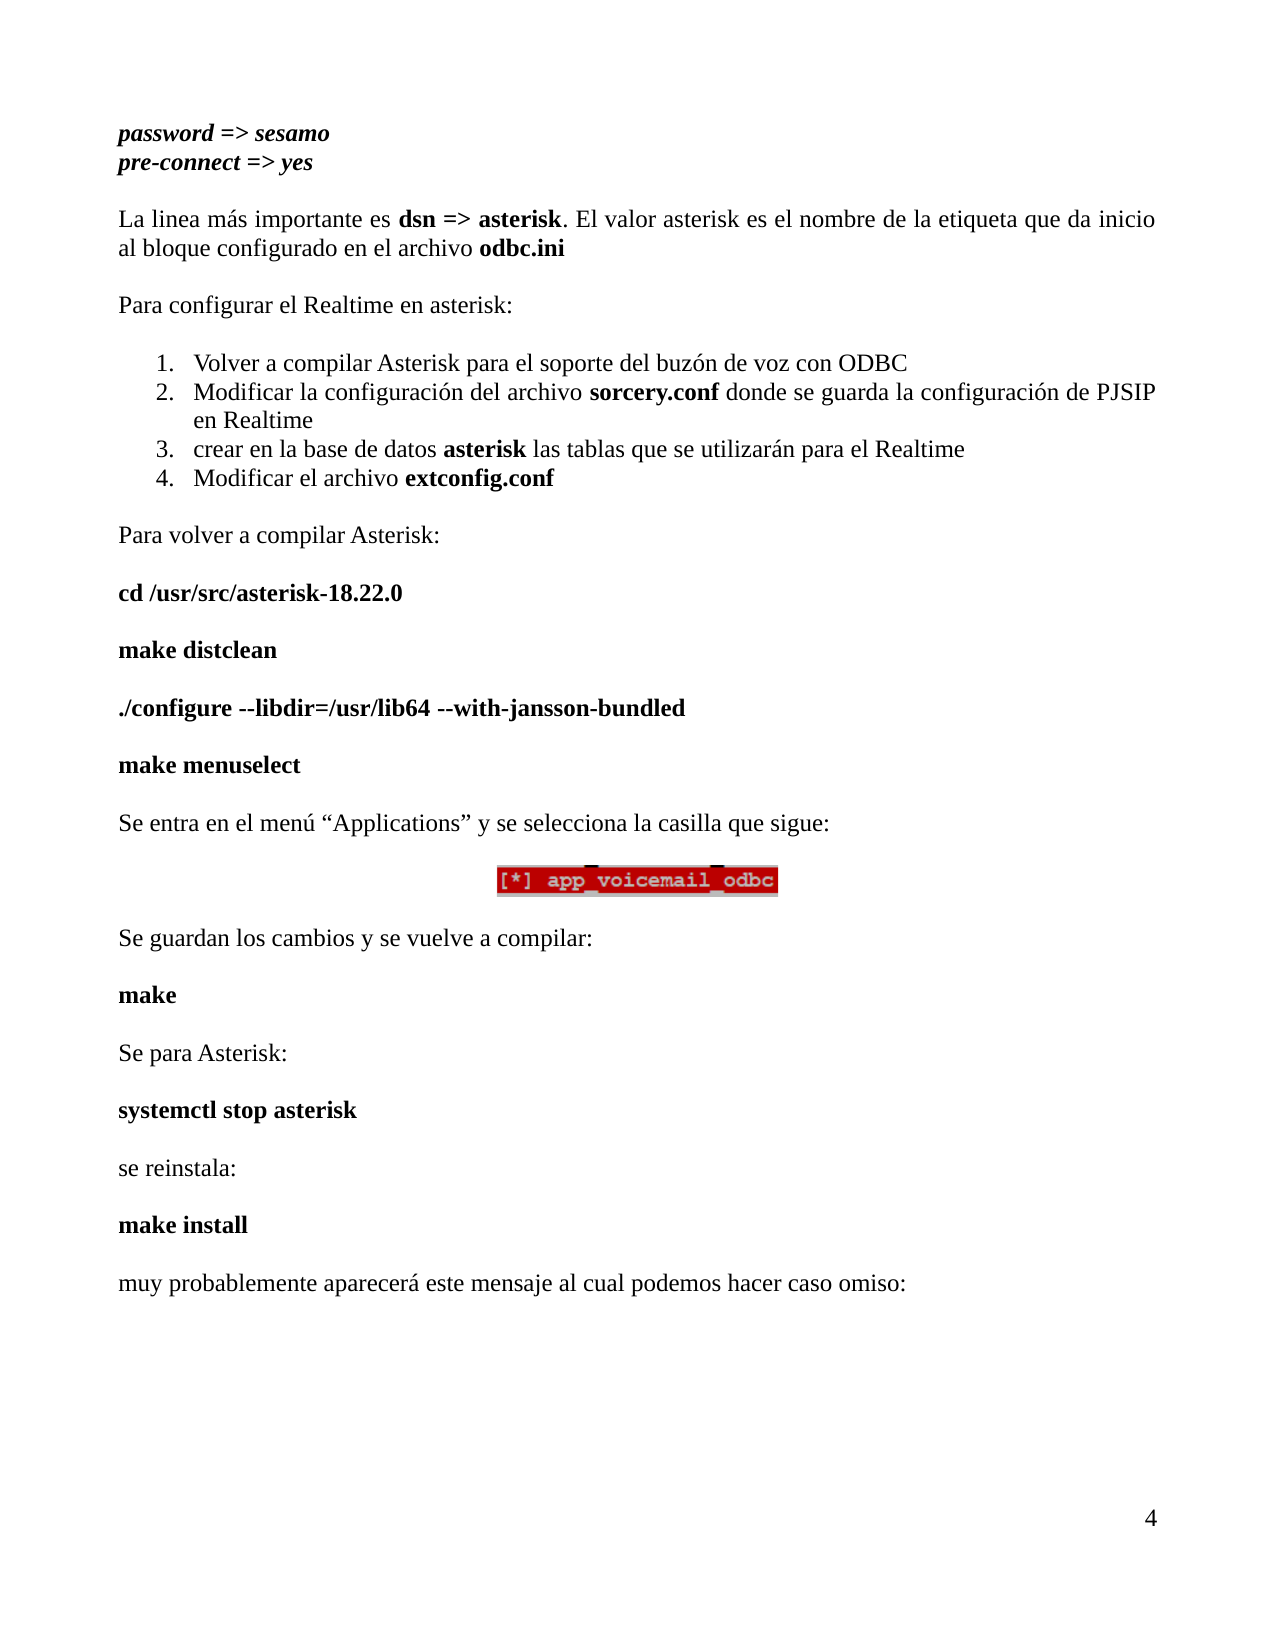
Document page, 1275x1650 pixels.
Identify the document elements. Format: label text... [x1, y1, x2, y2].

text make distclean [118, 636, 1157, 664]
text Se guardan los cambios y se vuelve a compilar: [118, 923, 1157, 952]
text make [118, 981, 1157, 1009]
text se reinstala: [118, 1153, 1157, 1182]
text Se entra en el menú “Applications” y se selecciona la casilla que sigue: [118, 808, 1157, 837]
text make menuselect [118, 751, 1157, 779]
list crear en la base de datos asterisk las tablas que se utilizarán para el Realtime [156, 434, 1157, 463]
text La linea más importante es dsn => asterisk. El valor asterisk es el nombre de la etiqueta que da inicio al bloque configurado en el archivo odbc.ini [118, 204, 1157, 262]
list Modificar el archivo extconfig.conf [156, 463, 1157, 492]
list Modificar la configuración del archivo sorcery.conf donde se guarda la configuración de PJSIP en Realtime [156, 377, 1157, 434]
text cd /usr/src/asterisk-18.22.0 [118, 578, 1157, 607]
text muy probablemente aparecerá este mensaje al cual podemos hacer caso omiso: [118, 1268, 1157, 1297]
text pre-connect => yes [118, 147, 1157, 176]
text systemctl stop asterisk [118, 1096, 1157, 1124]
text ./configure --libdir=/usr/lib64 --with-jansson-bundled [118, 693, 1157, 722]
text Para volver a compilar Asterisk: [118, 521, 1157, 549]
list Volver a compilar Asterisk para el soporte del buzón de voz con ODBC [156, 348, 1157, 377]
text make install [118, 1211, 1157, 1239]
picture [496, 865, 779, 897]
text password => sesamo [118, 118, 1157, 147]
text Se para Asterisk: [118, 1038, 1157, 1067]
text Para configurar el Realtime en asterisk: [118, 291, 1157, 319]
